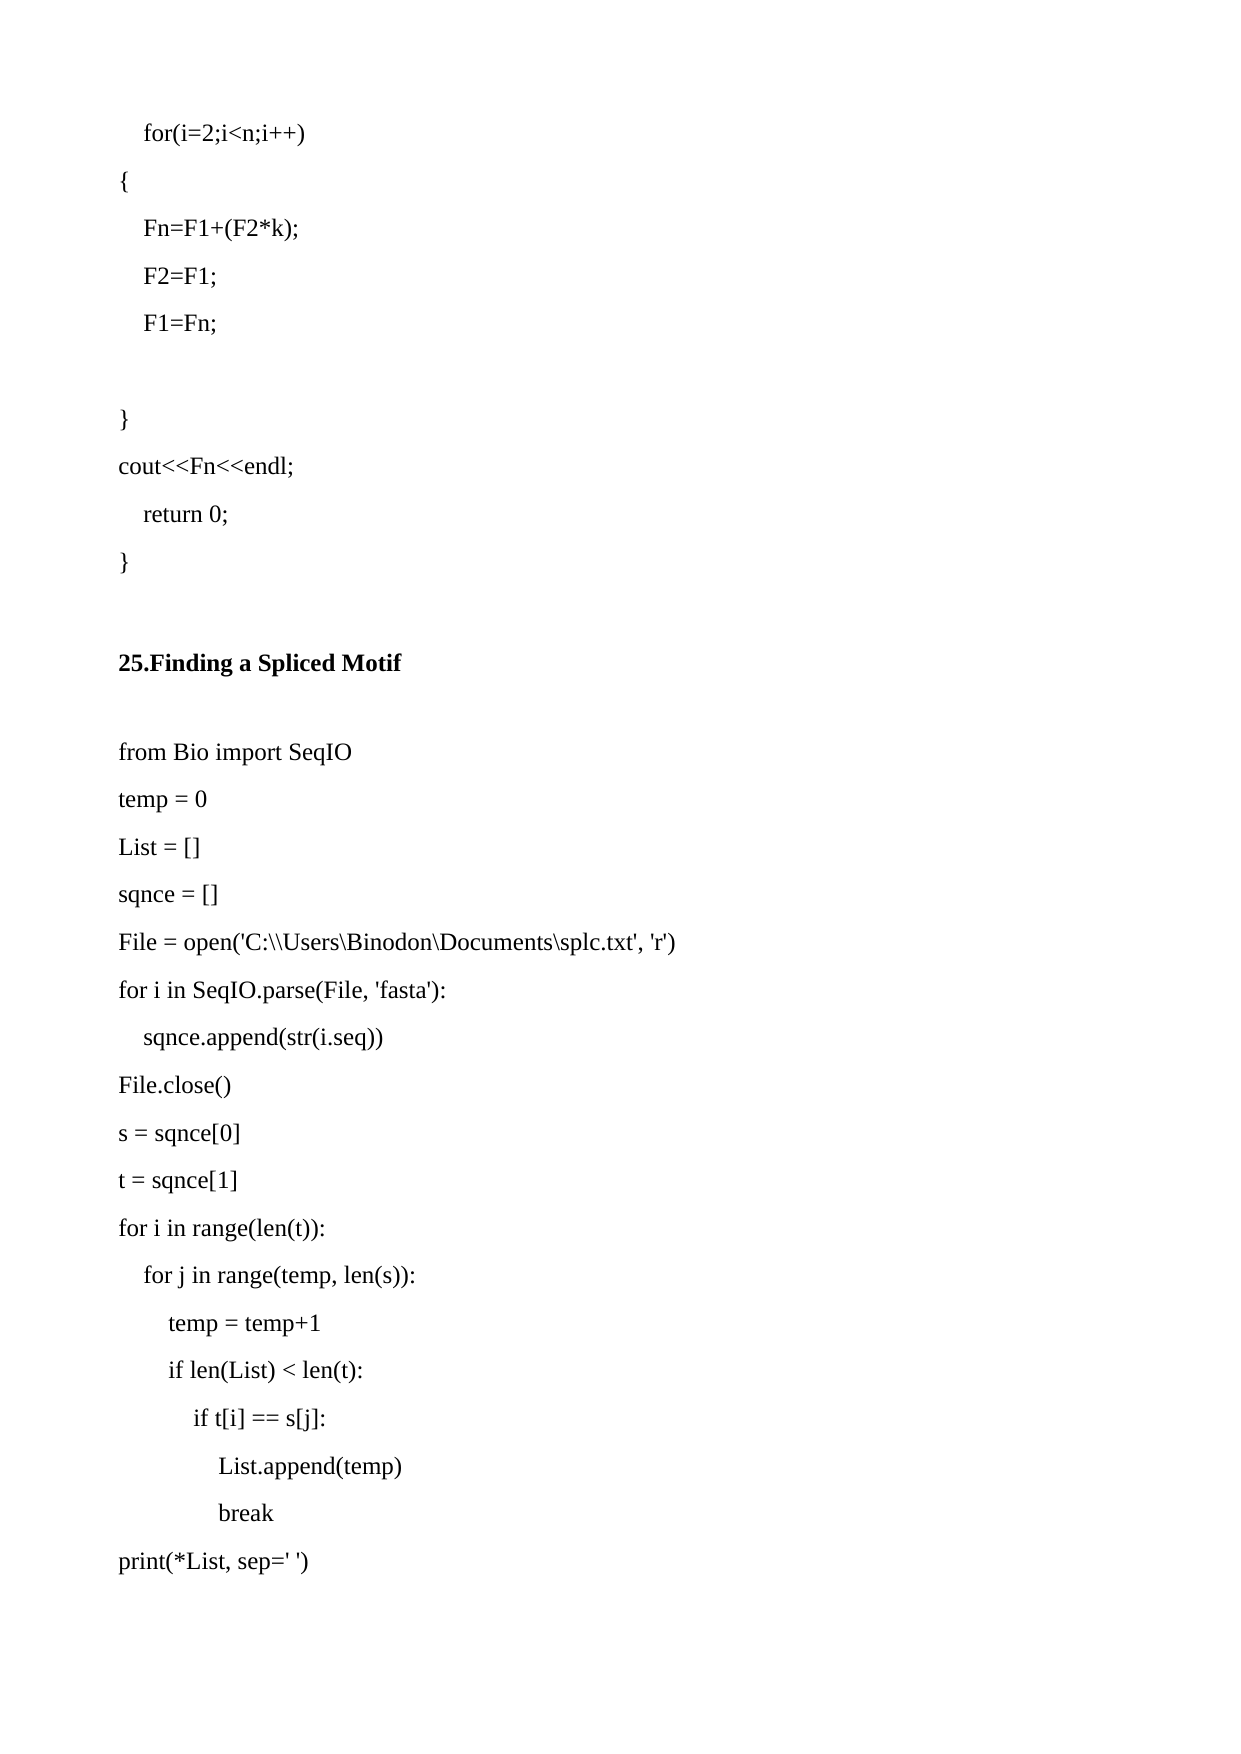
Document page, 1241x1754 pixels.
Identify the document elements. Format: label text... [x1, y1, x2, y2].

text t = sqnce[1] [118, 1165, 1122, 1194]
text for i in SeqIO.parse(File, 'fasta'): [118, 975, 1122, 1003]
text from Bio import SeqIO [118, 737, 1122, 766]
text } [118, 404, 1122, 432]
text F1=Fn; [118, 308, 1122, 337]
text for(i=2;i<n;i++) [118, 118, 1122, 147]
text s = sqnce[0] [118, 1118, 1122, 1146]
text return 0; [118, 499, 1122, 528]
text { [118, 166, 1122, 194]
text List.append(temp) [118, 1451, 1122, 1479]
subtitle 25.Finding a Spliced Motif [118, 648, 1122, 677]
text temp = 0 [118, 784, 1122, 813]
text for i in range(len(t)): [118, 1213, 1122, 1242]
text temp = temp+1 [118, 1308, 1122, 1337]
text if len(List) < len(t): [118, 1356, 1122, 1384]
text File.close() [118, 1070, 1122, 1099]
text if t[i] == s[j]: [118, 1403, 1122, 1432]
text print(*List, sep=' ') [118, 1546, 1122, 1575]
text cout<<Fn<<endl; [118, 451, 1122, 480]
text Fn=F1+(F2*k); [118, 213, 1122, 242]
text F2=F1; [118, 261, 1122, 290]
text } [118, 547, 1122, 575]
text sqnce.append(str(i.seq)) [118, 1022, 1122, 1051]
text File = open('C:\\Users\Binodon\Documents\splc.txt', 'r') [118, 927, 1122, 956]
text sqnce = [] [118, 879, 1122, 908]
text List = [] [118, 832, 1122, 861]
text for j in range(temp, len(s)): [118, 1260, 1122, 1289]
text break [118, 1498, 1122, 1527]
